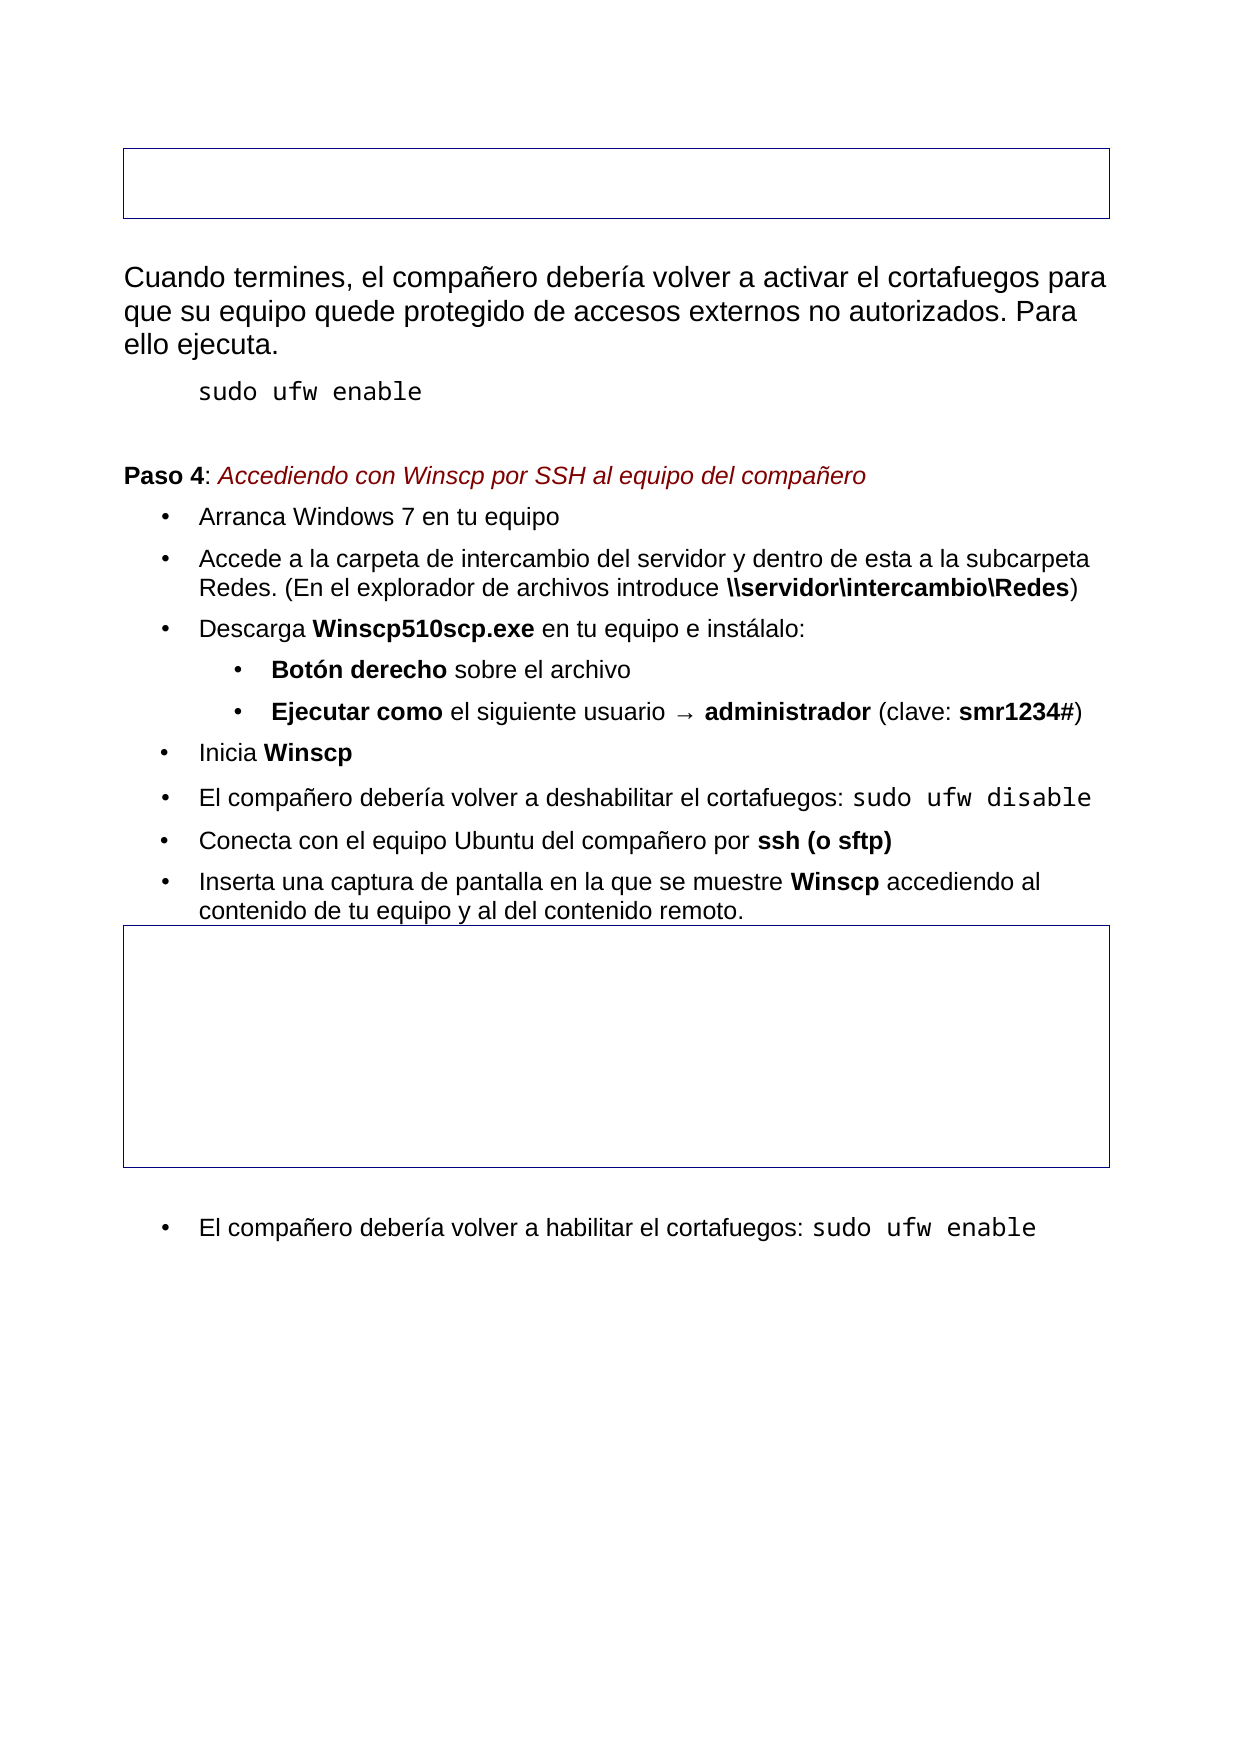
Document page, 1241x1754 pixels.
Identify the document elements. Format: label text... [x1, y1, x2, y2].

table_header [124, 149, 1109, 218]
list El compañero debería volver a deshabilitar el cortafuegos: sudo ufw disable [161, 779, 1109, 813]
list Botón derecho sobre el archivo [233, 655, 1109, 684]
text Paso 4: Accediendo con Winscp por SSH al equipo del compañero [123, 461, 1109, 490]
text Cuando termines, el compañero debería volver a activar el cortafuegos para que su equipo quede protegido de accesos externos no autorizados. Para ello ejecuta. [123, 260, 1109, 361]
text sudo ufw enable [197, 373, 1109, 407]
list El compañero debería volver a habilitar el cortafuegos: sudo ufw enable [161, 1210, 1109, 1244]
list Descarga Winscp510scp.exe en tu equipo e instálalo: [161, 614, 1109, 643]
list Inserta una captura de pantalla en la que se muestre Winscp accediendo al contenido de tu equipo y al del contenido remoto. [161, 867, 1109, 925]
list Conecta con el equipo Ubuntu del compañero por ssh (o sftp) [160, 826, 1109, 854]
list Ejecutar como el siguiente usuario → administrador (clave: smr1234#) [233, 696, 1109, 725]
list Arranca Windows 7 en tu equipo [161, 502, 1109, 531]
list Inicia Winscp [160, 738, 1109, 767]
list Accede a la carpeta de intercambio del servidor y dentro de esta a la subcarpeta Redes. (En el explorador de archivos introduce \\servidor\intercambio\Redes) [161, 544, 1109, 601]
table_header [124, 926, 1109, 1167]
